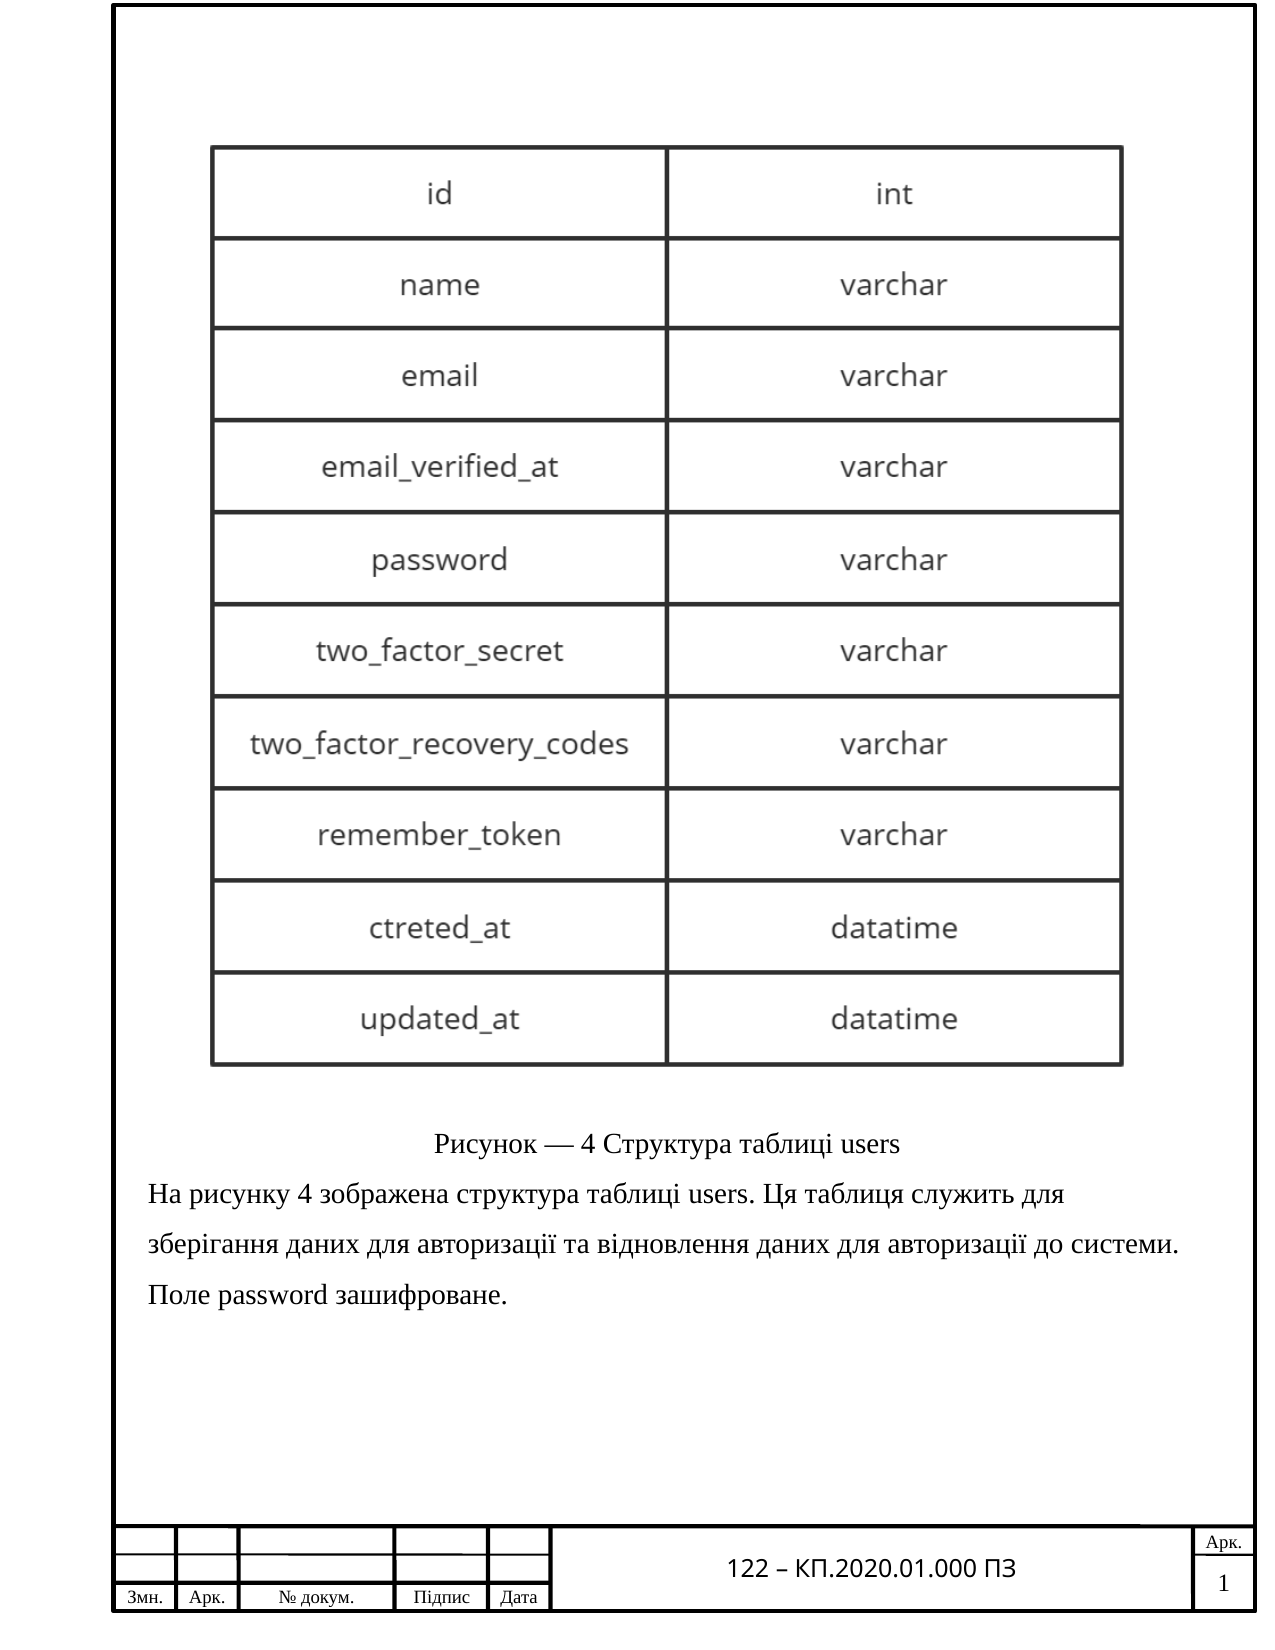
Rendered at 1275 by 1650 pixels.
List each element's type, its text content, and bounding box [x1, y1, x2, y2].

text Рисунок — 4 Структура таблиці users [148, 1126, 1186, 1159]
text На рисунку 4 зображена структура таблиці users. Ця таблиця служить для зберігання даних для авторизації та відновлення даних для авторизації до системи. [148, 1176, 1186, 1260]
picture [167, 102, 1167, 1110]
text Поле password зашифроване. [148, 1277, 1186, 1311]
